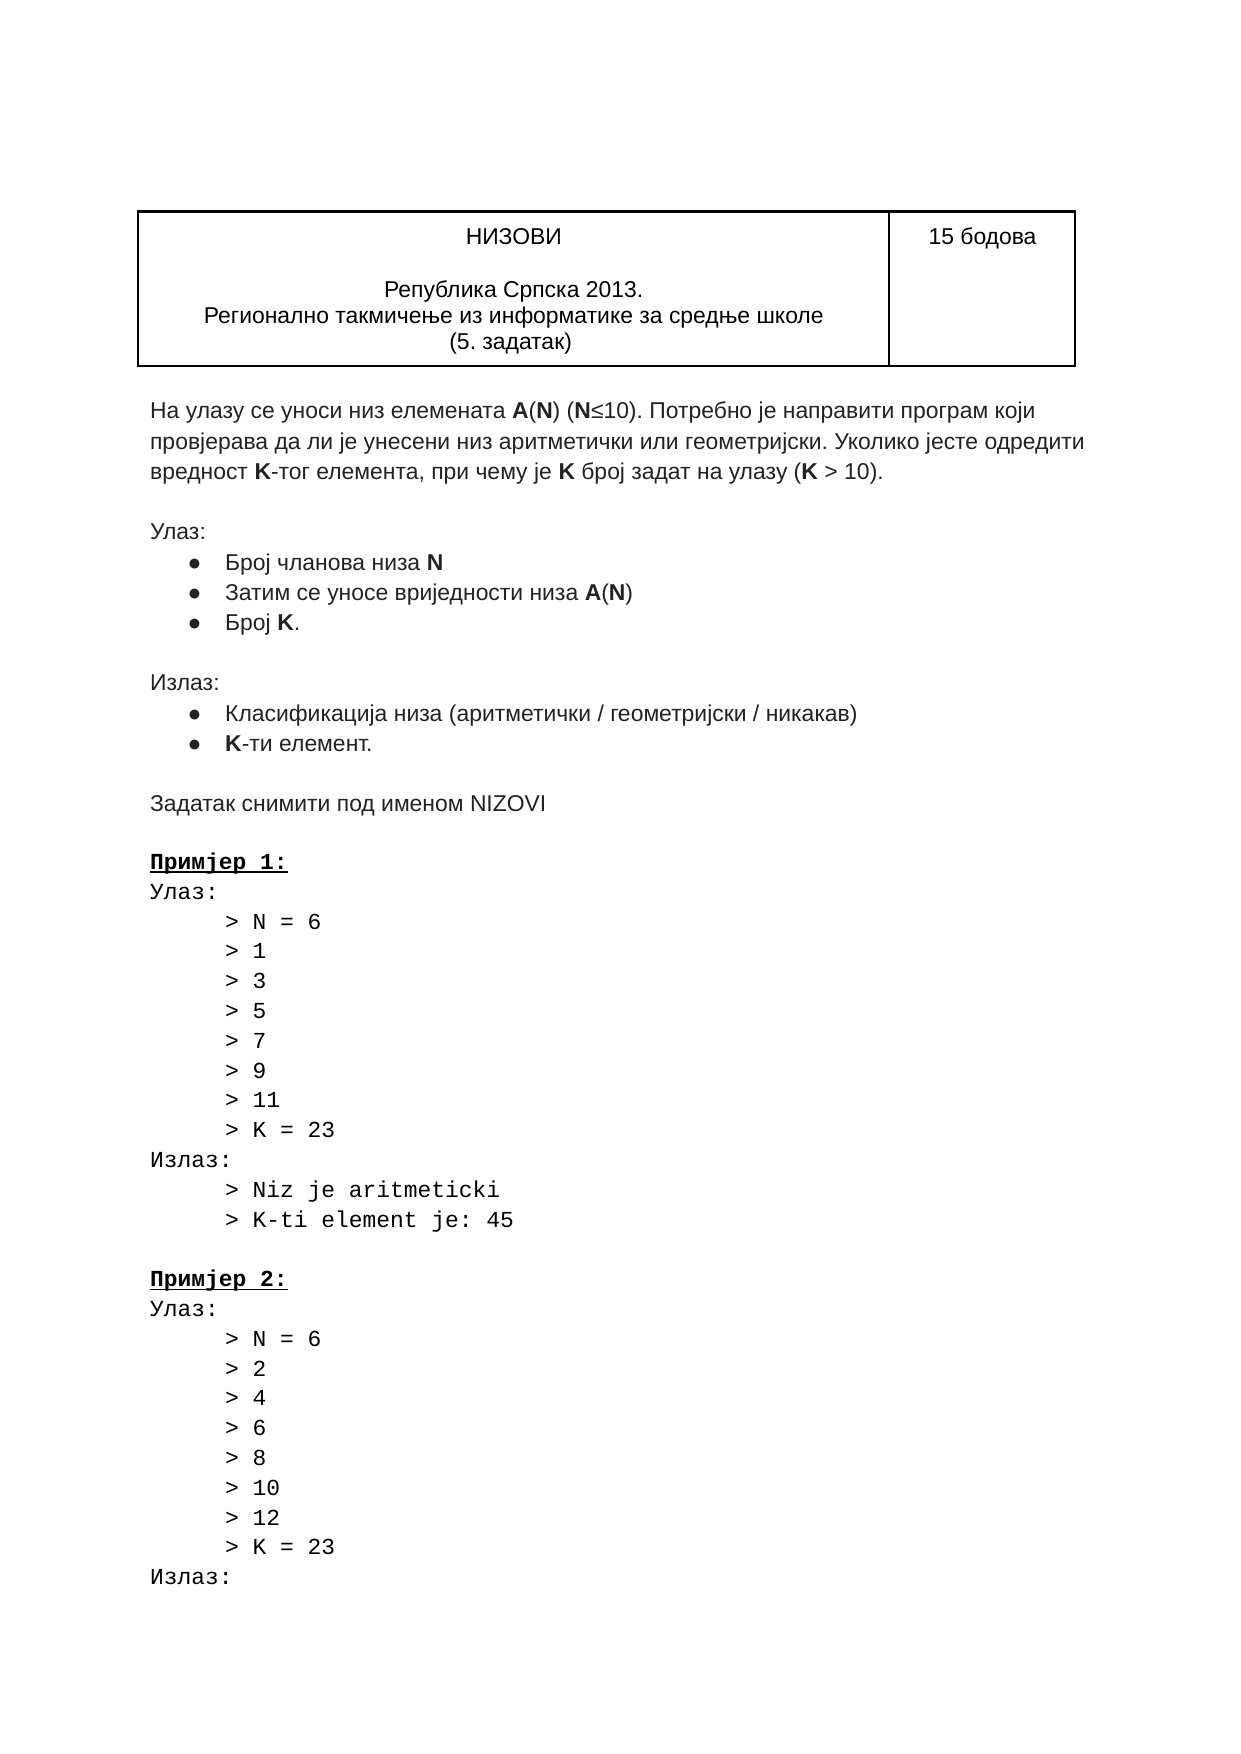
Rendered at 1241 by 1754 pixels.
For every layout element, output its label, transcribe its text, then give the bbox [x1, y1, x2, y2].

text Задатак снимити под именом NIZOVI [150, 790, 1090, 816]
text > N = 6 > 1 [150, 910, 1090, 966]
text Излаз: [150, 669, 1090, 696]
text Примјер 2: [150, 1268, 1090, 1293]
list Број чланова низа N [187, 548, 1090, 575]
text Примјер 1: [150, 851, 1090, 876]
list Класификација низа (аритметички / геометријски / никакав) [187, 699, 1090, 726]
text > 11 [150, 1089, 1090, 1115]
text > 8 > 10 [150, 1446, 1090, 1502]
text Улаз: [150, 1297, 1090, 1323]
table_header НИЗОВИ Република Српска 2013. Регионално такмичење из информатике за средње школе (5. задатак) [139, 213, 888, 365]
text > 3 [150, 970, 1090, 996]
text > K = 23 [150, 1119, 1090, 1144]
text > K = 23 [150, 1536, 1090, 1562]
text > Niz je aritmeticki > K-ti element je: 45 [150, 1178, 1090, 1234]
text Улаз: [150, 518, 1090, 544]
text > 4 [150, 1387, 1090, 1413]
text Излаз: [150, 1148, 1090, 1174]
table_header 15 бодова [890, 213, 1074, 365]
text > N = 6 > 2 [150, 1327, 1090, 1383]
list K-ти елемент. [187, 730, 1090, 756]
text > 12 [150, 1506, 1090, 1532]
text Излаз: [150, 1566, 1090, 1591]
text Улаз: [150, 880, 1090, 906]
text > 5 [150, 999, 1090, 1025]
list Затим се уносе вриједности низа A(N) [187, 579, 1090, 605]
text > 7 > 9 [150, 1029, 1090, 1085]
text На улазу се уноси низ елемената A(N) (N≤10). Потребно је направити програм који провјерава да ли је унесени низ аритметички или геометријски. Уколико јесте одредити вредност K-тог елемента, при чему је K број задат на улазу (K > 10). [150, 397, 1090, 484]
text > 6 [150, 1417, 1090, 1442]
list Број K. [187, 609, 1090, 635]
